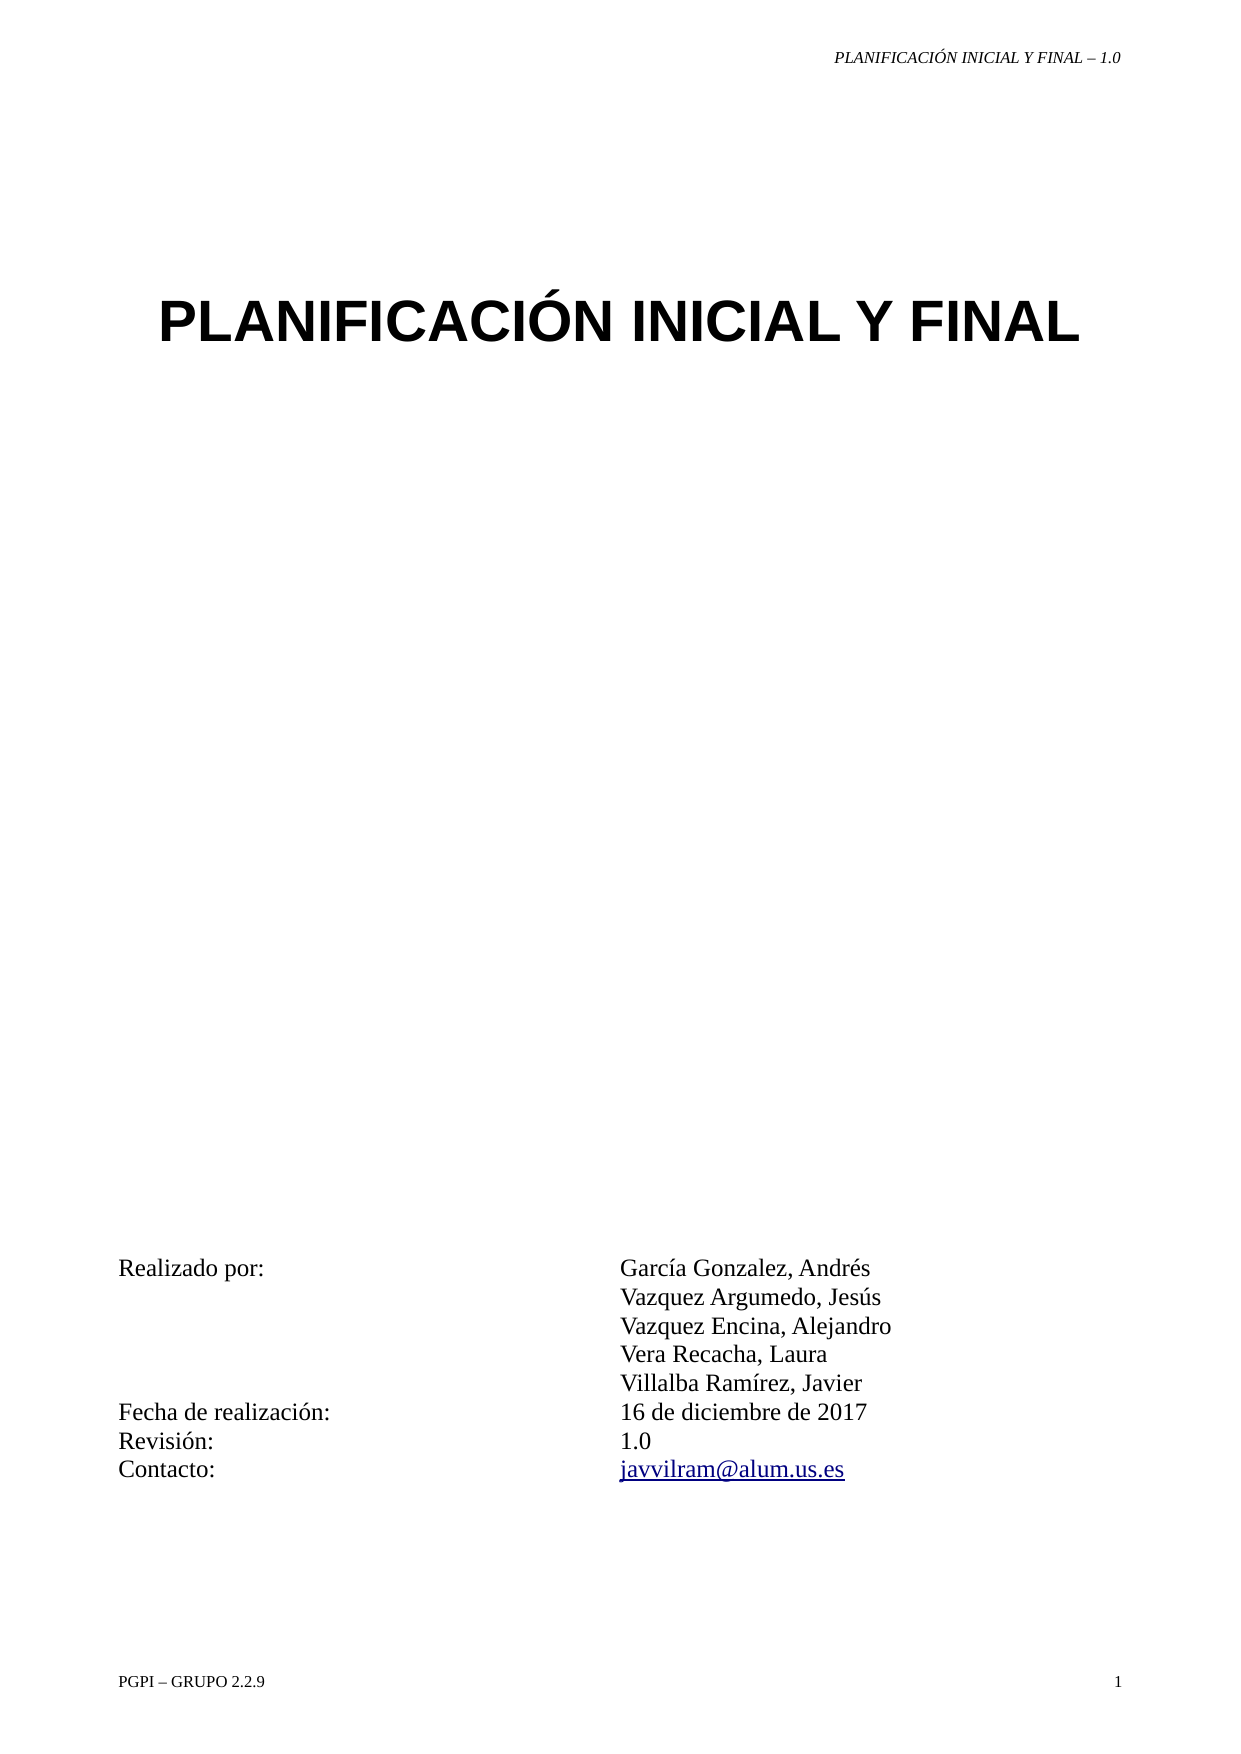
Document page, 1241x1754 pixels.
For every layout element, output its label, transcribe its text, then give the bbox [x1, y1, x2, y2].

table_cell javvilram@alum.us.es [620, 1455, 1122, 1483]
table_header Realizado por: [118, 1253, 620, 1397]
table_cell Revisión: [118, 1426, 620, 1454]
table_cell 16 de diciembre de 2017 [620, 1397, 1122, 1426]
table_cell 1.0 [620, 1426, 1122, 1454]
table_header García Gonzalez, Andrés Vazquez Argumedo, Jesús Vazquez Encina, Alejandro Vera Recacha, Laura Villalba Ramírez, Javier [620, 1253, 1122, 1397]
title PLANIFICACIÓN INICIAL Y FINAL [118, 287, 1122, 354]
table_cell Contacto: [118, 1455, 620, 1483]
table_cell Fecha de realización: [118, 1397, 620, 1426]
